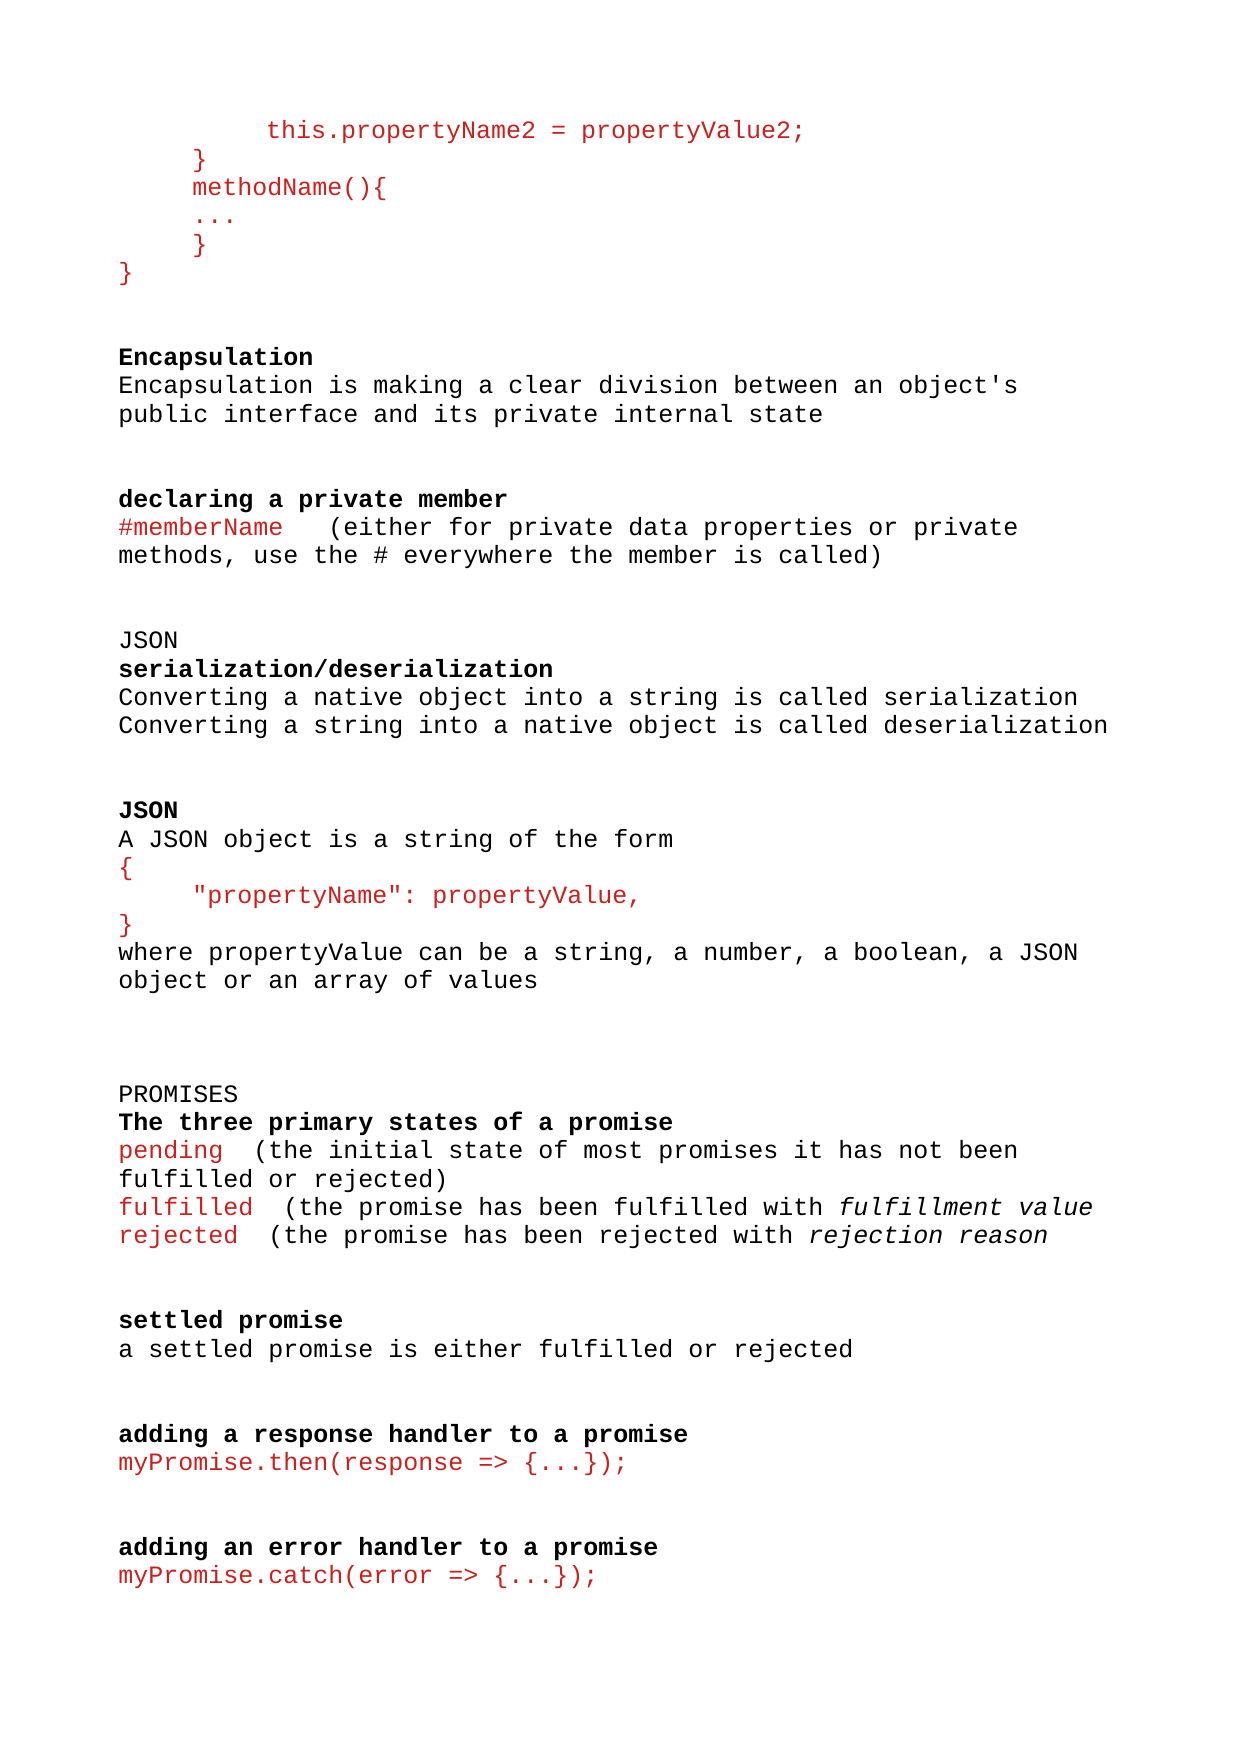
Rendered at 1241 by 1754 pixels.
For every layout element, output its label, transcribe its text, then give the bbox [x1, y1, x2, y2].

text myPromise.catch(error => {...}); [118, 1563, 1122, 1591]
text The three primary states of a promise [118, 1110, 1122, 1138]
text this.propertyName2 = propertyValue2; [118, 118, 1122, 146]
text rejected (the promise has been rejected with rejection reason [118, 1223, 1122, 1251]
text declaring a private member [118, 486, 1122, 515]
text JSON [118, 628, 1122, 656]
text Converting a native object into a string is called serialization [118, 685, 1122, 713]
text } [118, 231, 1122, 260]
text PROMISES [118, 1081, 1122, 1110]
text serialization/deserialization [118, 656, 1122, 685]
text methodName(){ [118, 175, 1122, 203]
text where propertyValue can be a string, a number, a boolean, a JSON object or an array of values [118, 940, 1122, 996]
text { [118, 855, 1122, 883]
text } [118, 260, 1122, 288]
text } [118, 146, 1122, 175]
text fulfilled (the promise has been fulfilled with fulfillment value [118, 1195, 1122, 1223]
text Converting a string into a native object is called deserialization [118, 713, 1122, 741]
text a settled promise is either fulfilled or rejected [118, 1336, 1122, 1365]
text A JSON object is a string of the form [118, 826, 1122, 855]
text Encapsulation [118, 345, 1122, 373]
text pending (the initial state of most promises it has not been fulfilled or rejected) [118, 1138, 1122, 1195]
text myPromise.then(response => {...}); [118, 1450, 1122, 1478]
text } [118, 911, 1122, 940]
text Encapsulation is making a clear division between an object's public interface and its private internal state [118, 373, 1122, 430]
text adding a response handler to a promise [118, 1421, 1122, 1450]
text "propertyName": propertyValue, [118, 883, 1122, 911]
text JSON [118, 798, 1122, 826]
text settled promise [118, 1308, 1122, 1336]
text adding an error handler to a promise [118, 1535, 1122, 1563]
text ... [118, 203, 1122, 231]
text #memberName (either for private data properties or private methods, use the # everywhere the member is called) [118, 515, 1122, 571]
